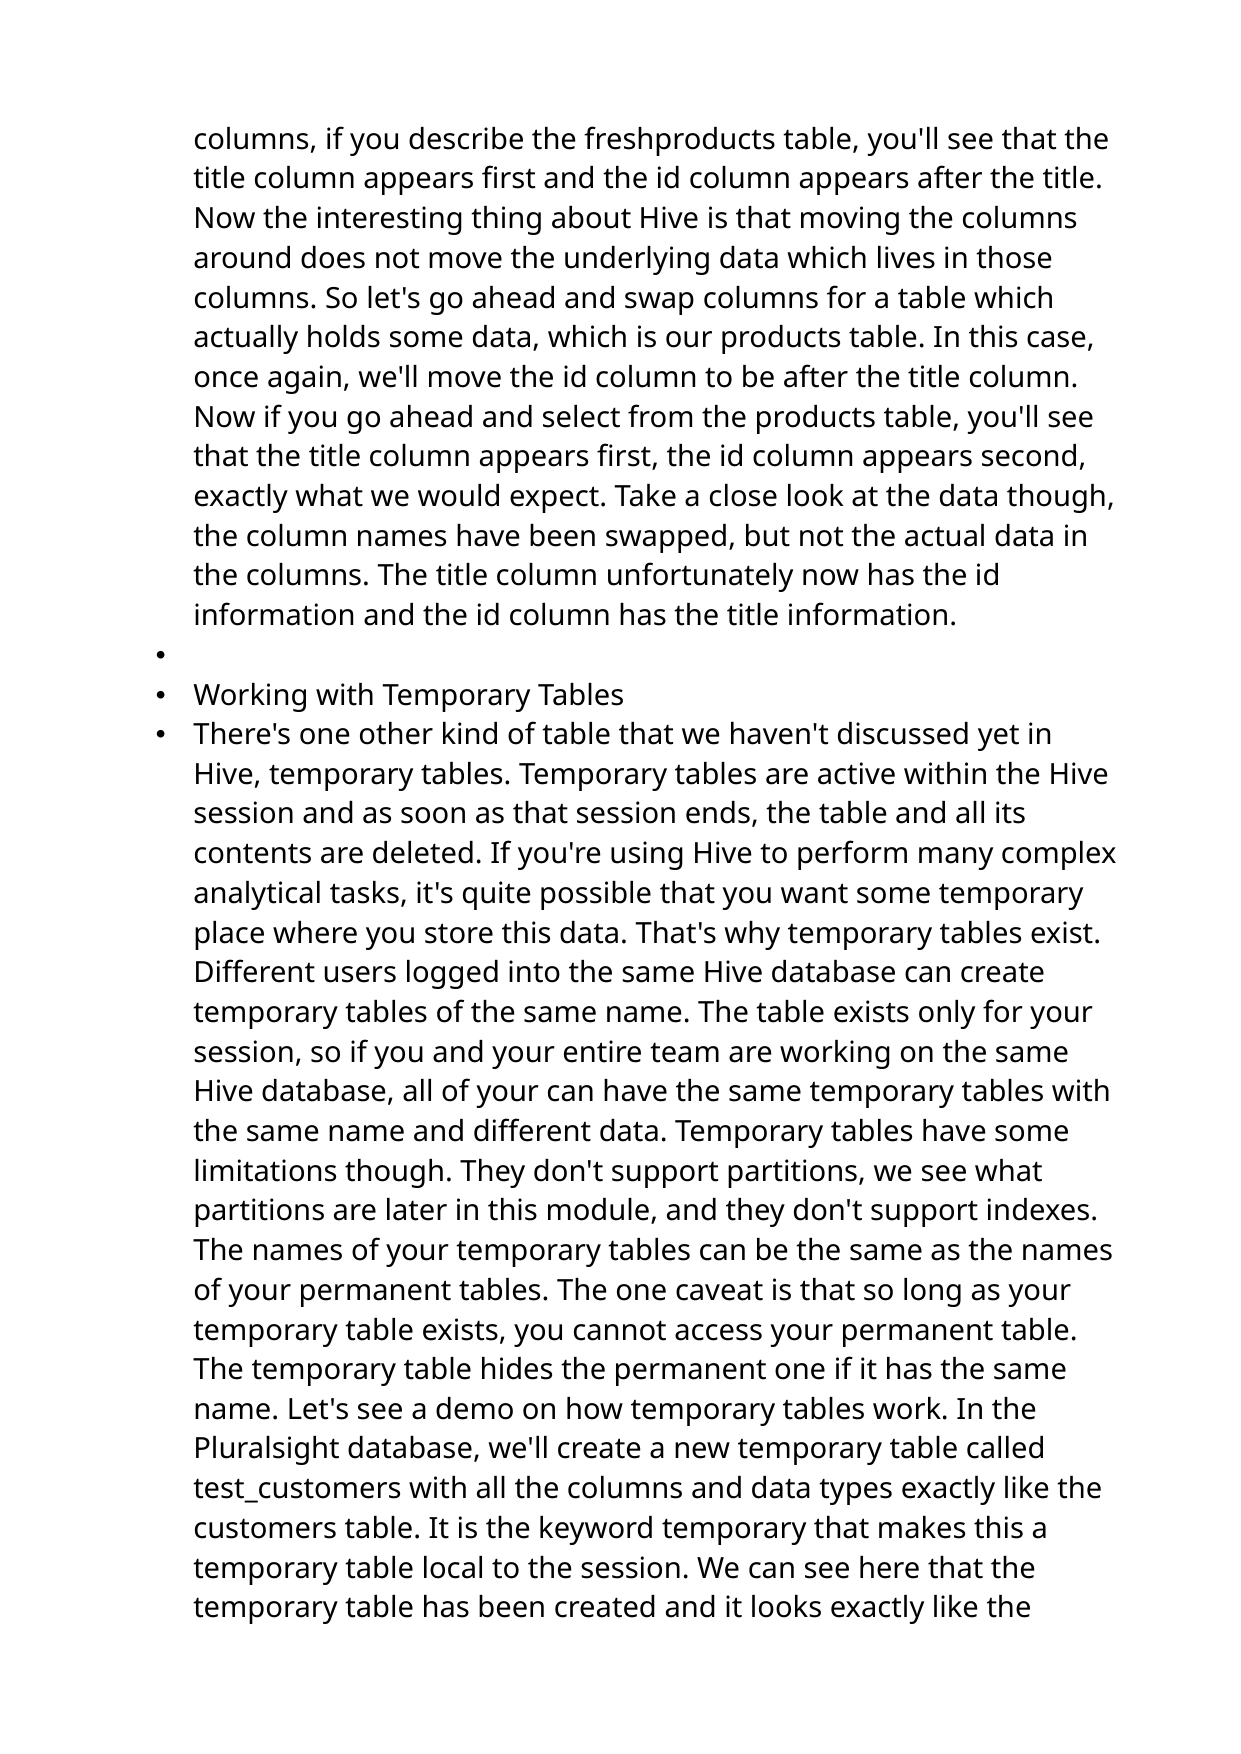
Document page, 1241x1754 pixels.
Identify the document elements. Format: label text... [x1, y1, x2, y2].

list columns, if you describe the freshproducts table, you'll see that the title column appears first and the id column appears after the title. Now the interesting thing about Hive is that moving the columns around does not move the underlying data which lives in those columns. So let's go ahead and swap columns for a table which actually holds some data, which is our products table. In this case, once again, we'll move the id column to be after the title column. Now if you go ahead and select from the products table, you'll see that the title column appears first, the id column appears second, exactly what we would expect. Take a close look at the data though, the column names have been swapped, but not the actual data in the columns. The title column unfortunately now has the id information and the id column has the title information. [156, 118, 1122, 634]
list There's one other kind of table that we haven't discussed yet in Hive, temporary tables. Temporary tables are active within the Hive session and as soon as that session ends, the table and all its contents are deleted. If you're using Hive to perform many complex analytical tasks, it's quite possible that you want some temporary place where you store this data. That's why temporary tables exist. Different users logged into the same Hive database can create temporary tables of the same name. The table exists only for your session, so if you and your entire team are working on the same Hive database, all of your can have the same temporary tables with the same name and different data. Temporary tables have some limitations though. They don't support partitions, we see what partitions are later in this module, and they don't support indexes. The names of your temporary tables can be the same as the names of your permanent tables. The one caveat is that so long as your temporary table exists, you cannot access your permanent table. The temporary table hides the permanent one if it has the same name. Let's see a demo on how temporary tables work. In the Pluralsight database, we'll create a new temporary table called test_customers with all the columns and data types exactly like the customers table. It is the keyword temporary that makes this a temporary table local to the session. We can see here that the temporary table has been created and it looks exactly like the [156, 713, 1122, 1626]
list Working with Temporary Tables [156, 674, 1122, 713]
